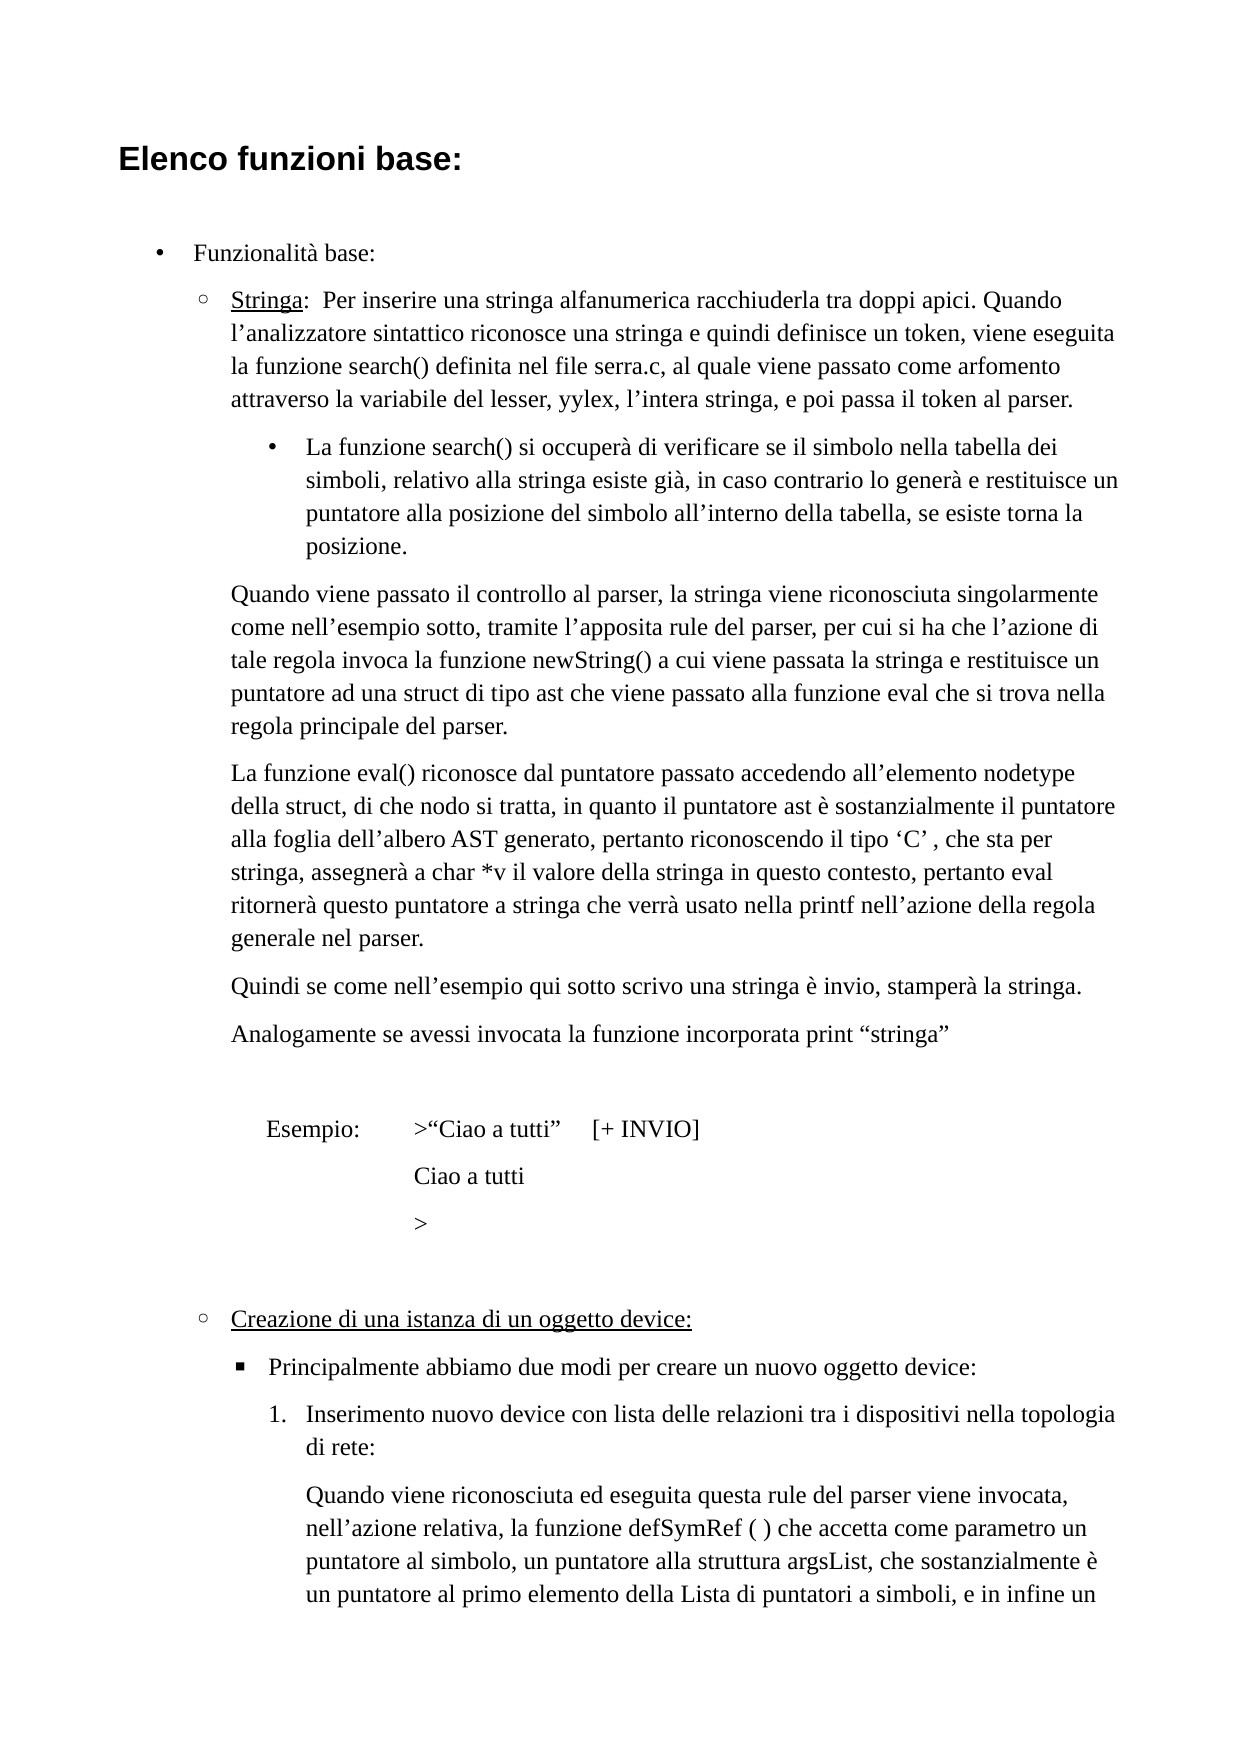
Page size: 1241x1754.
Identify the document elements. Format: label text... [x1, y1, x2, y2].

list Funzionalità base: [156, 238, 1122, 266]
list Quindi se come nell’esempio qui sotto scrivo una stringa è invio, stamperà la stringa. [193, 971, 1122, 1000]
list Stringa: Per inserire una stringa alfanumerica racchiuderla tra doppi apici. Quando l’analizzatore sintattico riconosce una stringa e quindi definisce un token, viene eseguita la funzione search() definita nel file serra.c, al quale viene passato come arfomento attraverso la variabile del lesser, yylex, l’intera stringa, e poi passa il token al parser. [193, 285, 1122, 413]
list Analogamente se avessi invocata la funzione incorporata print “stringa” [193, 1019, 1122, 1047]
text Ciao a tutti [266, 1161, 1122, 1190]
list Quando viene riconosciuta ed eseguita questa rule del parser viene invocata, nell’azione relativa, la funzione defSymRef ( ) che accetta come parametro un puntatore al simbolo, un puntatore alla struttura argsList, che sostanzialmente è un puntatore al primo elemento della Lista di puntatori a simboli, e in infine un [268, 1480, 1122, 1608]
list La funzione search() si occuperà di verificare se il simbolo nella tabella dei simboli, relativo alla stringa esiste già, in caso contrario lo generà e restituisce un puntatore alla posizione del simbolo all’interno della tabella, se esiste torna la posizione. [268, 432, 1122, 560]
list Quando viene passato il controllo al parser, la stringa viene riconosciuta singolarmente come nell’esempio sotto, tramite l’apposita rule del parser, per cui si ha che l’azione di tale regola invoca la funzione newString() a cui viene passata la stringa e restituisce un puntatore ad una struct di tipo ast che viene passato alla funzione eval che si trova nella regola principale del parser. [193, 579, 1122, 739]
list Creazione di una istanza di un oggetto device: [193, 1304, 1122, 1333]
list La funzione eval() riconosce dal puntatore passato accedendo all’elemento nodetype della struct, di che nodo si tratta, in quanto il puntatore ast è sostanzialmente il puntatore alla foglia dell’albero AST generato, pertanto riconoscendo il tipo ‘C’ , che sta per stringa, assegnerà a char *v il valore della stringa in questo contesto, pertanto eval ritornerà questo puntatore a stringa che verrà usato nella printf nell’azione della regola generale nel parser. [193, 758, 1122, 952]
text Esempio: >“Ciao a tutti” [+ INVIO] [266, 1114, 1122, 1143]
list Principalmente abbiamo due modi per creare un nuovo oggetto device: [231, 1352, 1122, 1381]
text > [266, 1209, 1122, 1238]
subtitle Elenco funzioni base: [118, 139, 1122, 178]
list Inserimento nuovo device con lista delle relazioni tra i dispositivi nella topologia di rete: [268, 1399, 1122, 1461]
